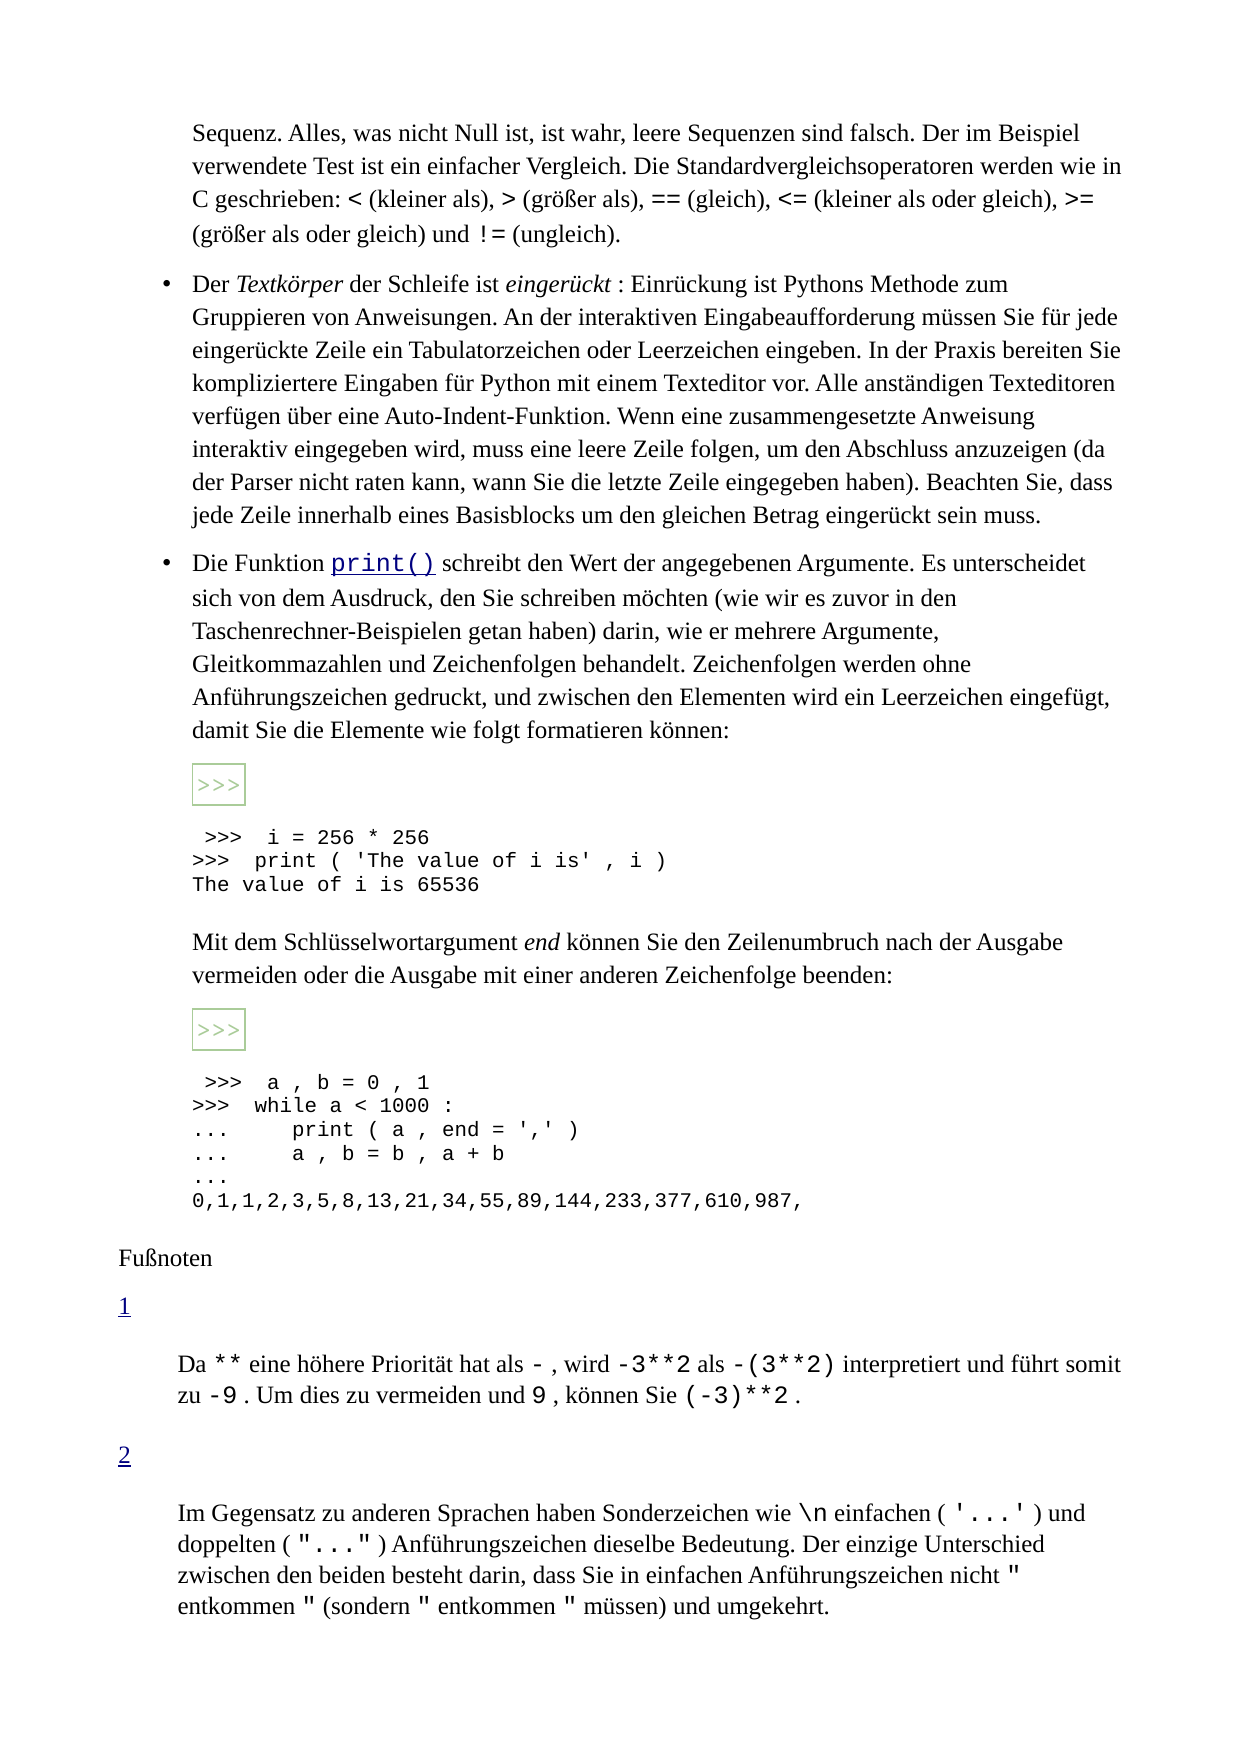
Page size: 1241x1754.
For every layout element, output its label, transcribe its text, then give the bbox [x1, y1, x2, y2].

list [162, 763, 192, 806]
list [246, 1008, 1122, 1051]
list >>> [193, 1010, 244, 1049]
list ... a , b = b , a + b [162, 1143, 1122, 1166]
list ... [162, 1166, 1122, 1190]
subtitle 1 [118, 1291, 1122, 1319]
list 0,1,1,2,3,5,8,13,21,34,55,89,144,233,377,610,987, [162, 1190, 1122, 1214]
list [246, 763, 1122, 806]
subtitle 2 [118, 1440, 1122, 1469]
list >>> i = 256 * 256 [162, 827, 1122, 850]
list Im Gegensatz zu anderen Sprachen haben Sonderzeichen wie \n einfachen ( '...' ) und doppelten ( "..." ) Anführungszeichen dieselbe Bedeutung. Der einzige Unterschied zwischen den beiden besteht darin, dass Sie in einfachen Anführungszeichen nicht " entkommen " (sondern " entkommen " müssen) und umgekehrt. [177, 1498, 1122, 1622]
list >>> print ( 'The value of i is' , i ) [162, 850, 1122, 874]
list The value of i is 65536 [162, 874, 1122, 898]
list Die Funktion print() schreibt den Wert der angegebenen Argumente. Es unterscheidet sich von dem Ausdruck, den Sie schreiben möchten (wie wir es zuvor in den Taschenrechner-Beispielen getan haben) darin, wie er mehrere Argumente, Gleitkommazahlen und Zeichenfolgen behandelt. Zeichenfolgen werden ohne Anführungszeichen gedruckt, und zwischen den Elementen wird ein Leerzeichen eingefügt, damit Sie die Elemente wie folgt formatieren können: [162, 548, 1122, 744]
list >>> a , b = 0 , 1 [162, 1072, 1122, 1095]
list ... print ( a , end = ',' ) [162, 1119, 1122, 1143]
list Sequenz. Alles, was nicht Null ist, ist wahr, leere Sequenzen sind falsch. Der im Beispiel verwendete Test ist ein einfacher Vergleich. Die Standardvergleichsoperatoren werden wie in C geschrieben: < (kleiner als), > (größer als), == (gleich), <= (kleiner als oder gleich), >= (größer als oder gleich) und != (ungleich). [162, 118, 1122, 250]
list Mit dem Schlüsselwortargument end können Sie den Zeilenumbruch nach der Ausgabe vermeiden oder die Ausgabe mit einer anderen Zeichenfolge beenden: [162, 927, 1122, 989]
text Fußnoten [118, 1243, 1122, 1272]
list [162, 1008, 192, 1051]
list >>> [193, 765, 244, 804]
list Da ** eine höhere Priorität hat als - , wird -3**2 als -(3**2) interpretiert und führt somit zu -9 . Um dies zu vermeiden und 9 , können Sie (-3)**2 . [177, 1349, 1122, 1411]
list >>> while a < 1000 : [162, 1095, 1122, 1119]
list Der Textkörper der Schleife ist eingerückt : Einrückung ist Pythons Methode zum Gruppieren von Anweisungen. An der interaktiven Eingabeaufforderung müssen Sie für jede eingerückte Zeile ein Tabulatorzeichen oder Leerzeichen eingeben. In der Praxis bereiten Sie kompliziertere Eingaben für Python mit einem Texteditor vor. Alle anständigen Texteditoren verfügen über eine Auto-Indent-Funktion. Wenn eine zusammengesetzte Anweisung interaktiv eingegeben wird, muss eine leere Zeile folgen, um den Abschluss anzuzeigen (da der Parser nicht raten kann, wann Sie die letzte Zeile eingegeben haben). Beachten Sie, dass jede Zeile innerhalb eines Basisblocks um den gleichen Betrag eingerückt sein muss. [162, 269, 1122, 529]
